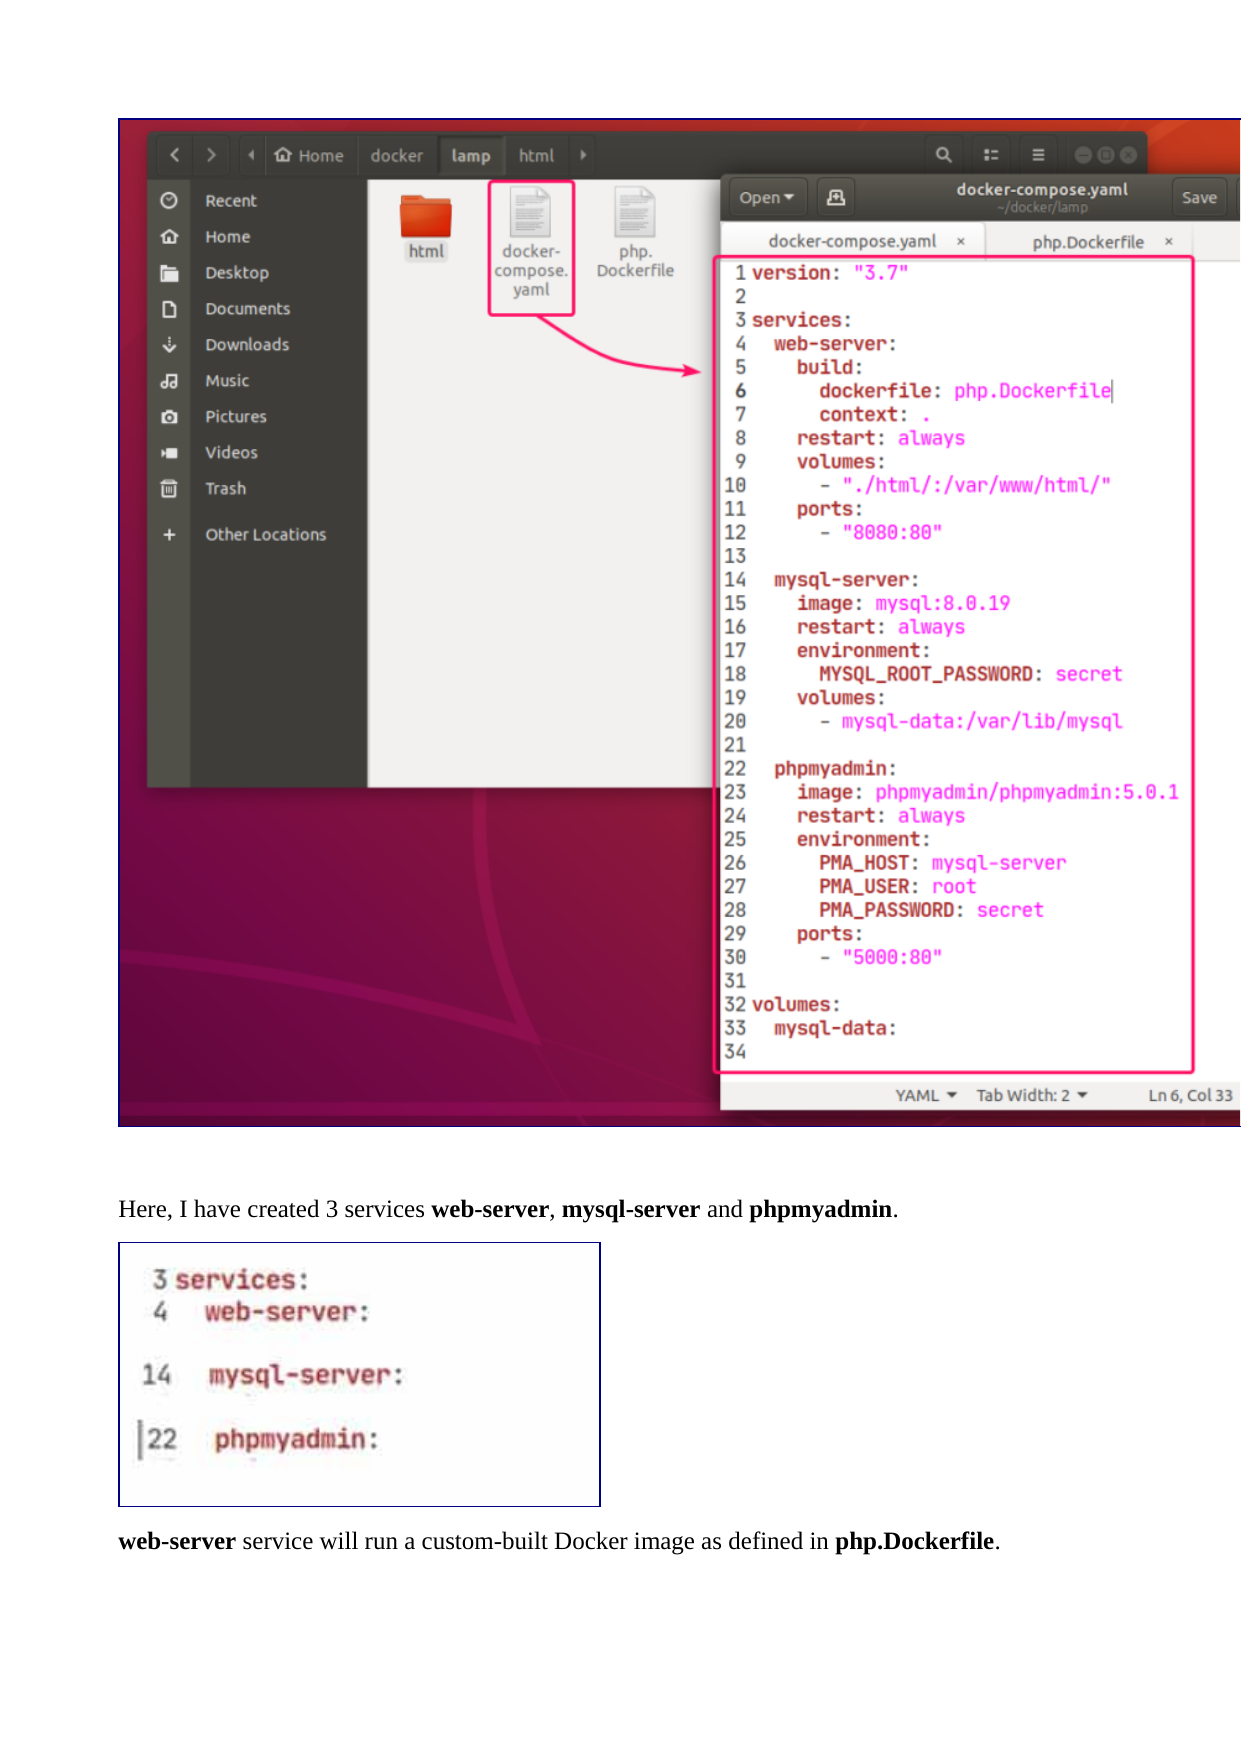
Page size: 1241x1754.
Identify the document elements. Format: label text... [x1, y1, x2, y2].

picture [120, 120, 1241, 1126]
picture [120, 1243, 599, 1506]
text web-server service will run a custom-built Docker image as defined in php.Dockerfile. [118, 1526, 1122, 1555]
text Here, I have created 3 services web-server, mysql-server and phpmyadmin. [118, 1194, 1122, 1223]
